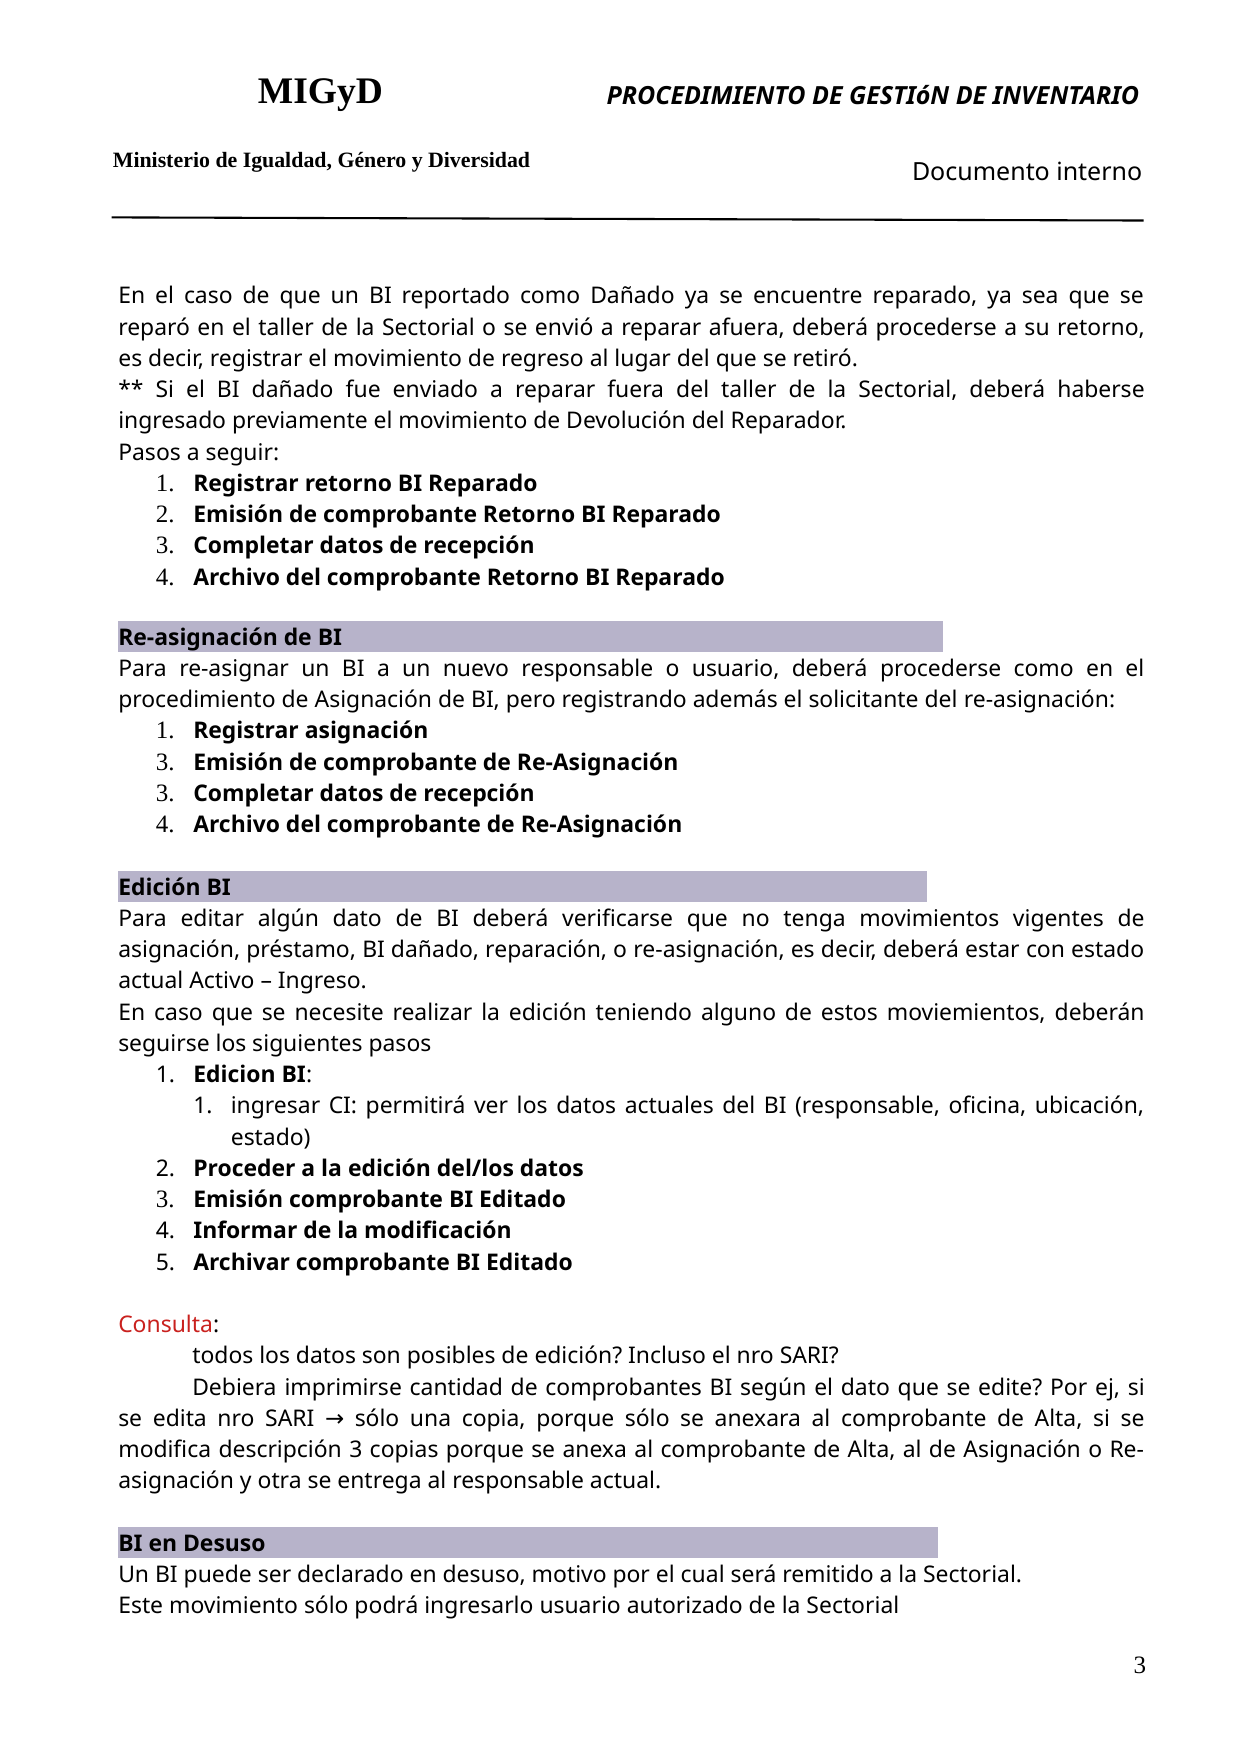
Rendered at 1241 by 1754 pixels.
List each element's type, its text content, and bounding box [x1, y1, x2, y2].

text Edición BI [118, 871, 1146, 902]
text ** Si el BI dañado fue enviado a reparar fuera del taller de la Sectorial, deberá haberse ingresado previamente el movimiento de Devolución del Reparador. [118, 373, 1146, 436]
text todos los datos son posibles de edición? Incluso el nro SARI? [118, 1339, 1146, 1371]
text Un BI puede ser declarado en desuso, motivo por el cual será remitido a la Sectorial. [118, 1558, 1146, 1589]
list Emisión de comprobante de Re-Asignación [156, 746, 1146, 777]
list Archivar comprobante BI Editado [156, 1246, 1146, 1277]
list Registrar retorno BI Reparado [156, 467, 1146, 498]
list Emisión de comprobante Retorno BI Reparado [156, 498, 1146, 529]
list Edicion BI: [156, 1058, 1146, 1089]
text Este movimiento sólo podrá ingresarlo usuario autorizado de la Sectorial [118, 1589, 1146, 1621]
list Completar datos de recepción [156, 529, 1146, 561]
list Archivo del comprobante de Re-Asignación [156, 808, 1146, 839]
list Registrar asignación [156, 714, 1146, 746]
text BI en Desuso [118, 1527, 1146, 1558]
list Archivo del comprobante Retorno BI Reparado [156, 561, 1146, 592]
list Emisión comprobante BI Editado [156, 1183, 1146, 1214]
list Informar de la modificación [156, 1214, 1146, 1246]
list ingresar CI: permitirá ver los datos actuales del BI (responsable, oficina, ubicación, estado) [193, 1089, 1146, 1152]
text Consulta: [118, 1308, 1146, 1339]
text Re-asignación de BI [118, 621, 1146, 652]
list Completar datos de recepción [156, 777, 1146, 808]
text Para editar algún dato de BI deberá verificarse que no tenga movimientos vigentes de asignación, préstamo, BI dañado, reparación, o re-asignación, es decir, deberá estar con estado actual Activo – Ingreso. [118, 902, 1146, 996]
text Debiera imprimirse cantidad de comprobantes BI según el dato que se edite? Por ej, si se edita nro SARI → sólo una copia, porque sólo se anexara al comprobante de Alta, si se modifica descripción 3 copias porque se anexa al comprobante de Alta, al de Asignación o Re-asignación y otra se entrega al responsable actual. [118, 1371, 1146, 1496]
text En el caso de que un BI reportado como Dañado ya se encuentre reparado, ya sea que se reparó en el taller de la Sectorial o se envió a reparar afuera, deberá procederse a su retorno, es decir, registrar el movimiento de regreso al lugar del que se retiró. [118, 279, 1146, 373]
list Proceder a la edición del/los datos [156, 1152, 1146, 1183]
text Para re-asignar un BI a un nuevo responsable o usuario, deberá procederse como en el procedimiento de Asignación de BI, pero registrando además el solicitante del re-asignación: [118, 652, 1146, 714]
text En caso que se necesite realizar la edición teniendo alguno de estos moviemientos, deberán seguirse los siguientes pasos [118, 996, 1146, 1058]
text Pasos a seguir: [118, 436, 1146, 467]
